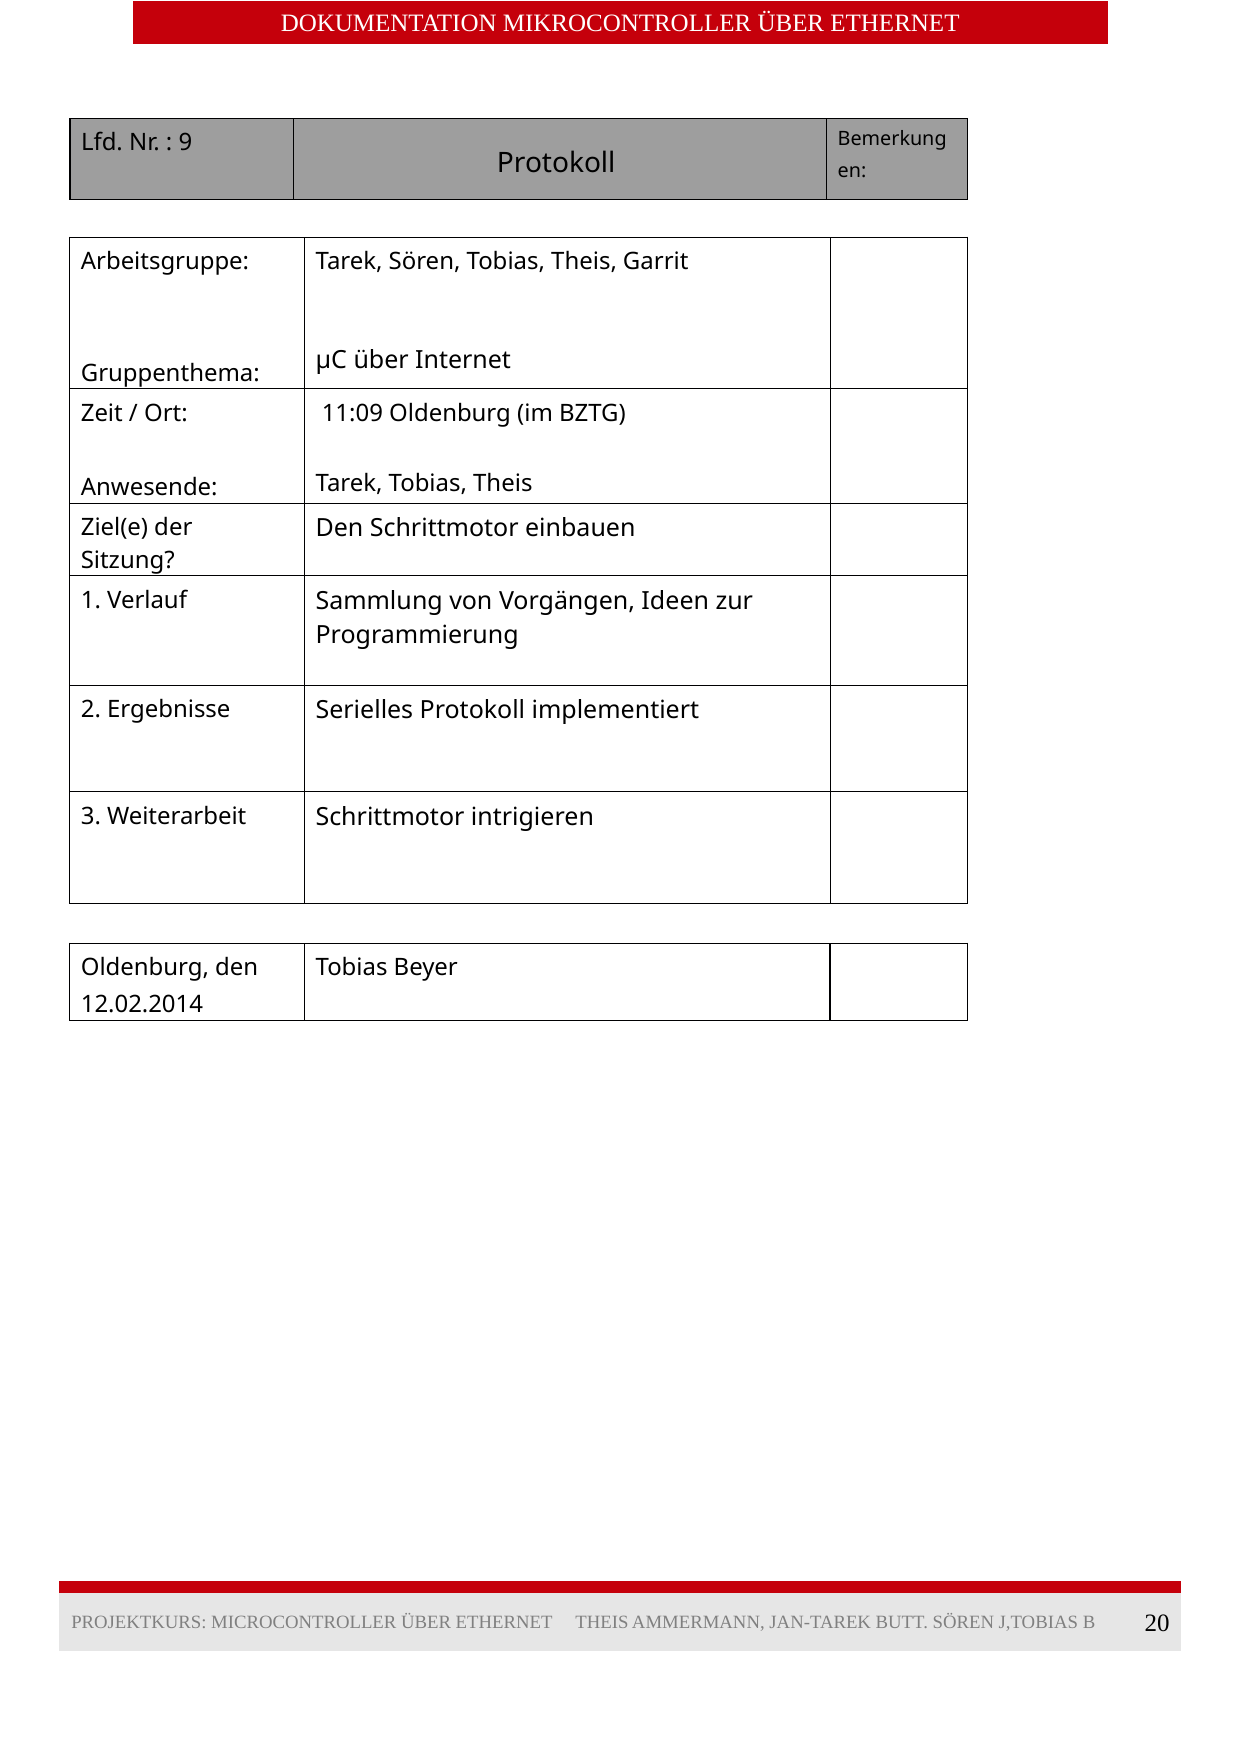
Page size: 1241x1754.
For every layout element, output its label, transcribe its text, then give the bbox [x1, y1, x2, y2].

table_cell Serielles Protokoll implementiert [305, 686, 830, 791]
table_cell 1. Verlauf [70, 576, 304, 685]
table_cell [831, 389, 967, 503]
table_header Arbeitsgruppe: Gruppenthema: [70, 238, 304, 388]
table_cell [831, 686, 967, 791]
table_header [831, 238, 967, 388]
table_cell Sammlung von Vorgängen, Ideen zur Programmierung [305, 576, 830, 685]
table_header Tarek, Sören, Tobias, Theis, Garrit µC über Internet [305, 238, 830, 388]
table_cell 11:09 Oldenburg (im BZTG) Tarek, Tobias, Theis [305, 389, 830, 503]
table_cell Ziel(e) der Sitzung? [70, 504, 304, 575]
table_header Bemerkungen: [827, 119, 967, 199]
table_header Oldenburg, den 12.02.2014 [70, 944, 304, 1019]
table_cell 3. Weiterarbeit [70, 792, 304, 902]
table_cell [831, 504, 967, 575]
table_cell Den Schrittmotor einbauen [305, 504, 830, 575]
table_cell Zeit / Ort: Anwesende: [70, 389, 304, 503]
table_cell 2. Ergebnisse [70, 686, 304, 791]
table_cell Schrittmotor intrigieren [305, 792, 830, 902]
table_cell [831, 792, 967, 902]
table_cell [831, 576, 967, 685]
table_header [831, 944, 967, 1019]
table_header Tobias Beyer [305, 944, 829, 1019]
table_header Lfd. Nr. : 9 [71, 119, 293, 199]
table_header Protokoll [294, 119, 826, 199]
